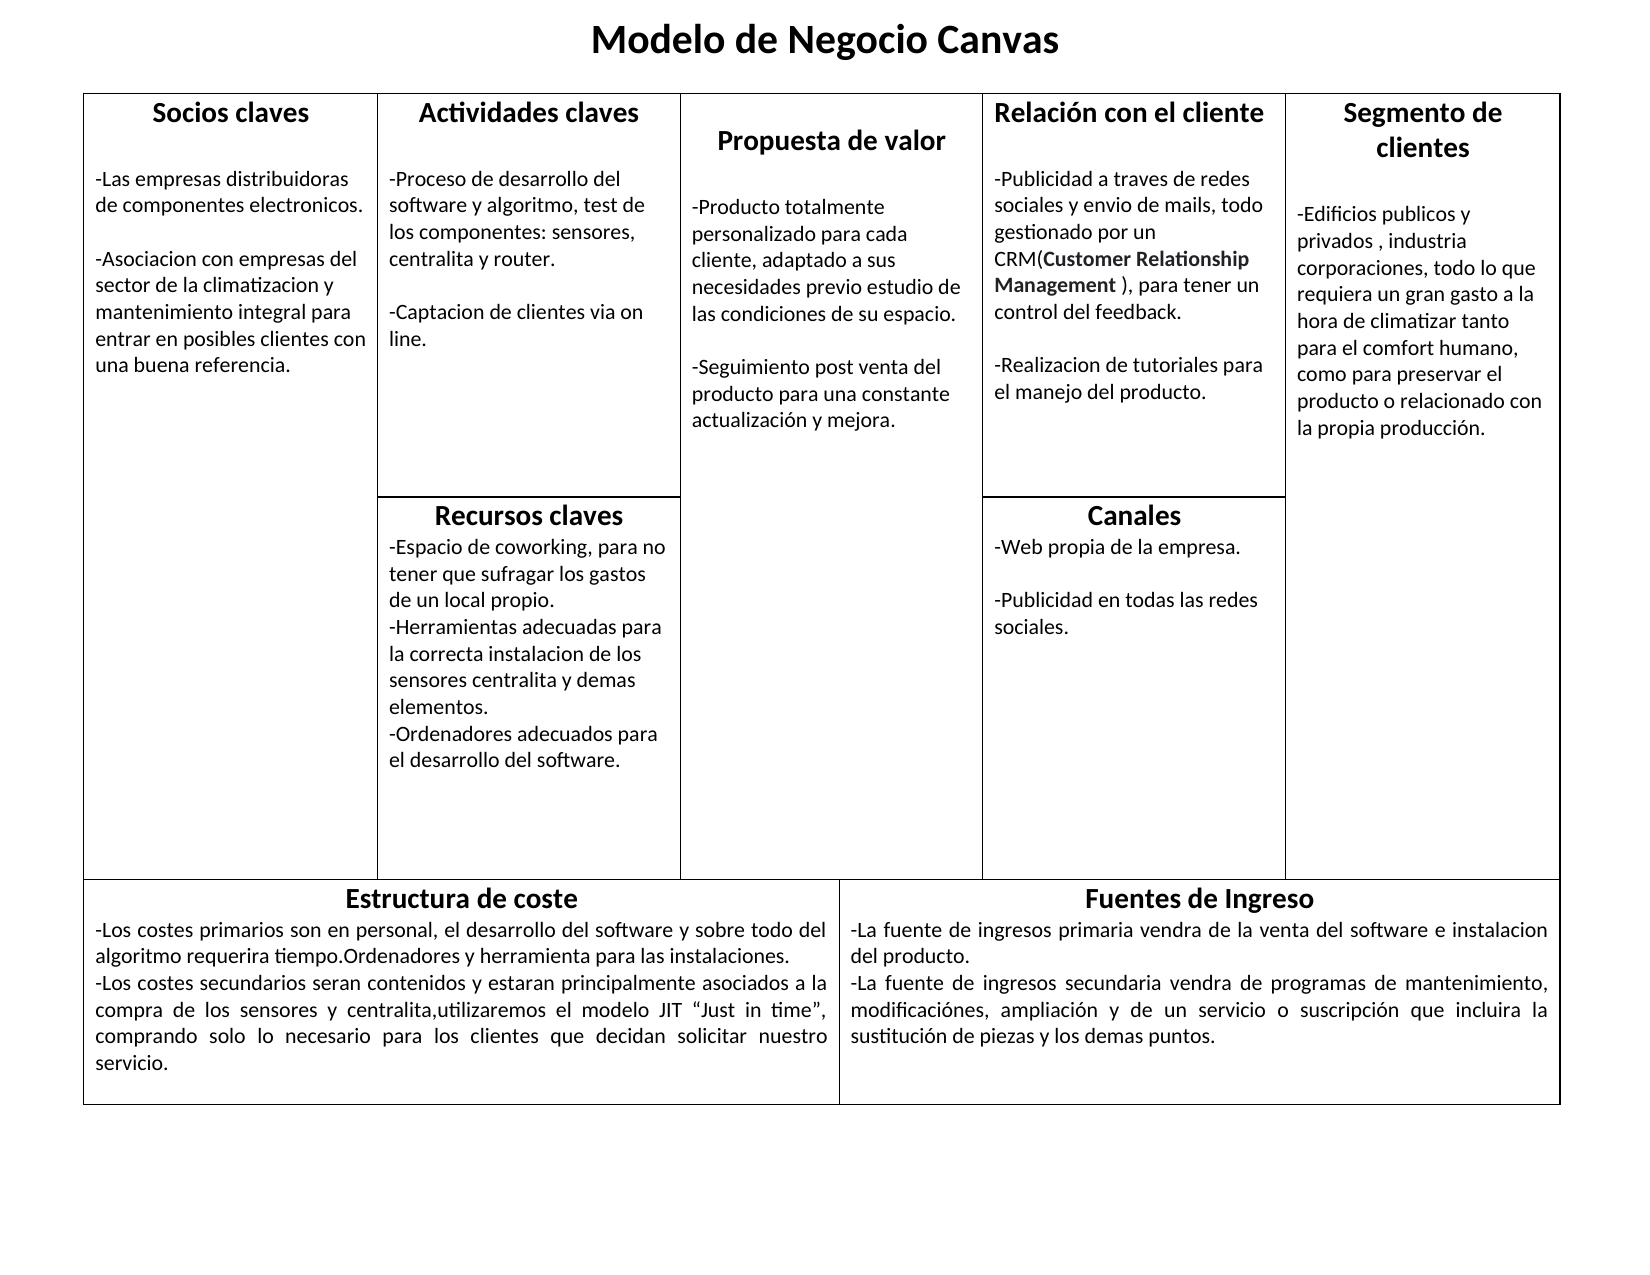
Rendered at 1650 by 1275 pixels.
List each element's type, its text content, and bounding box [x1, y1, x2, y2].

table_cell Canales -Web propia de la empresa. -Publicidad en todas las redes sociales. [983, 498, 1285, 879]
table_cell Fuentes de Ingreso -La fuente de ingresos primaria vendra de la venta del software e instalacion del producto. -La fuente de ingresos secundaria vendra de programas de mantenimiento, modificaciónes, ampliación y de un servicio o suscripción que incluira la sustitución de piezas y los demas puntos. [840, 880, 1559, 1104]
table_header Propuesta de valor -Producto totalmente personalizado para cada cliente, adaptado a sus necesidades previo estudio de las condiciones de su espacio. -Seguimiento post venta del producto para una constante actualización y mejora. [681, 94, 982, 879]
table_header Actividades claves -Proceso de desarrollo del software y algoritmo, test de los componentes: sensores, centralita y router. -Captacion de clientes via on line. [378, 94, 680, 496]
text Modelo de Negocio Canvas [75, 13, 1575, 64]
table_header Segmento de clientes -Edificios publicos y privados , industria corporaciones, todo lo que requiera un gran gasto a la hora de climatizar tanto para el comfort humano, como para preservar el producto o relacionado con la propia producción. [1286, 94, 1559, 879]
table_header Relación con el cliente -Publicidad a traves de redes sociales y envio de mails, todo gestionado por un CRM(Customer Relationship Management ), para tener un control del feedback. -Realizacion de tutoriales para el manejo del producto. [983, 94, 1285, 496]
table_cell Estructura de coste -Los costes primarios son en personal, el desarrollo del software y sobre todo del algoritmo requerira tiempo.Ordenadores y herramienta para las instalaciones. -Los costes secundarios seran contenidos y estaran principalmente asociados a la compra de los sensores y centralita,utilizaremos el modelo JIT “Just in time”, comprando solo lo necesario para los clientes que decidan solicitar nuestro servicio. [84, 880, 839, 1104]
table_header Socios claves -Las empresas distribuidoras de componentes electronicos. -Asociacion con empresas del sector de la climatizacion y mantenimiento integral para entrar en posibles clientes con una buena referencia. [84, 94, 377, 879]
table_cell Recursos claves -Espacio de coworking, para no tener que sufragar los gastos de un local propio. -Herramientas adecuadas para la correcta instalacion de los sensores centralita y demas elementos. -Ordenadores adecuados para el desarrollo del software. [378, 498, 680, 879]
